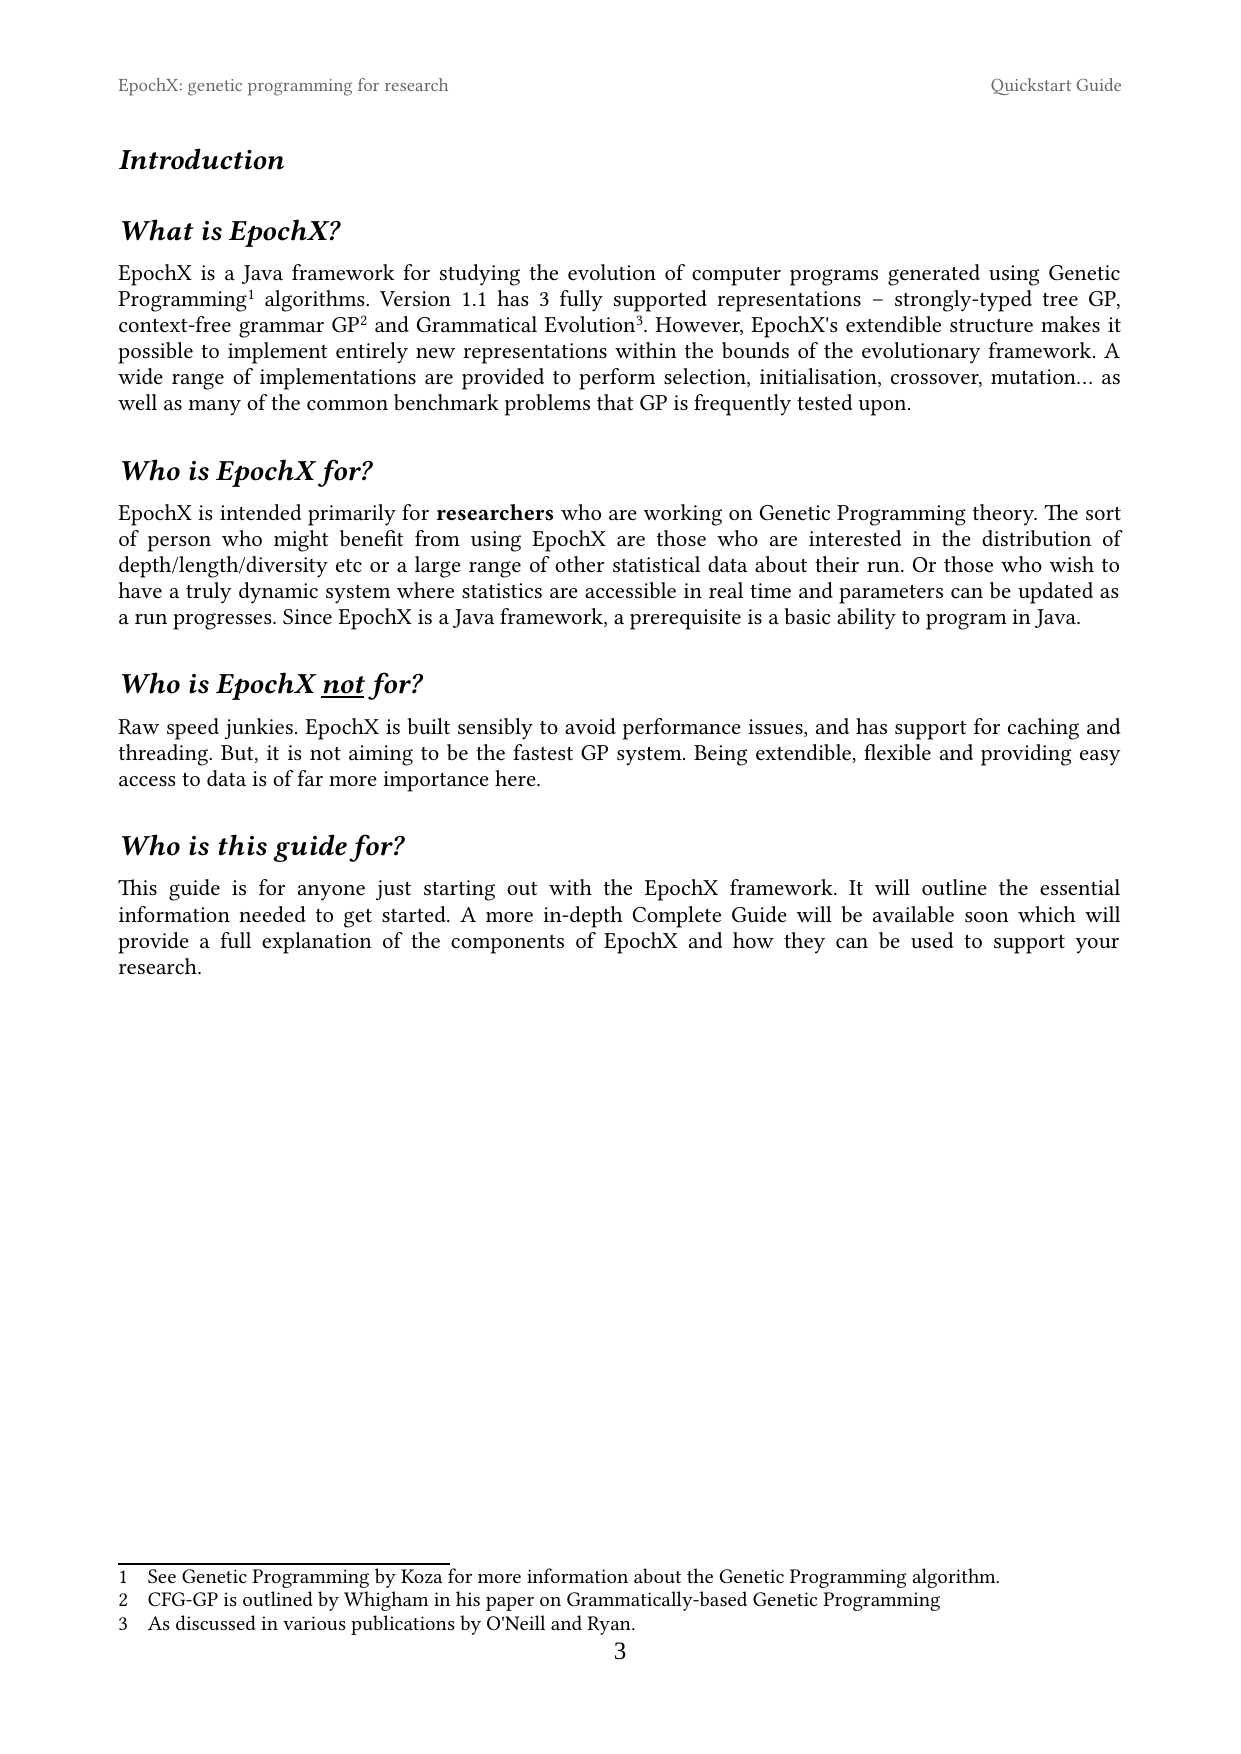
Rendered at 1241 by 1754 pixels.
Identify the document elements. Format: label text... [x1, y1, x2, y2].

subtitle Who is this guide for? [118, 829, 1122, 863]
text EpochX is intended primarily for researchers who are working on Genetic Programming theory. The sort of person who might benefit from using EpochX are those who are interested in the distribution of depth/length/diversity etc or a large range of other statistical data about their run. Or those who wish to have a truly dynamic system where statistics are accessible in real time and parameters can be updated as a run progresses. Since EpochX is a Java framework, a prerequisite is a basic ability to program in Java. [118, 500, 1122, 630]
text CFG-GP is outlined by Whigham in his paper on Grammatically-based Genetic Programming [118, 1588, 1122, 1612]
text Raw speed junkies. EpochX is built sensibly to avoid performance issues, and has support for caching and threading. But, it is not aiming to be the fastest GP system. Being extendible, flexible and providing easy access to data is of far more importance here. [118, 714, 1122, 792]
subtitle Who is EpochX for? [118, 454, 1122, 487]
subtitle What is EpochX? [118, 214, 1122, 247]
subtitle Who is EpochX not for? [118, 668, 1122, 701]
text See Genetic Programming by Koza for more information about the Genetic Programming algorithm. [118, 1564, 1122, 1588]
text This guide is for anyone just starting out with the EpochX framework. It will outline the essential information needed to get started. A more in-depth Complete Guide will be available soon which will provide a full explanation of the components of EpochX and how they can be used to support your research. [118, 875, 1122, 980]
subtitle Introduction [118, 143, 1122, 176]
text EpochX is a Java framework for studying the evolution of computer programs generated using Genetic Programming algorithms. Version 1.1 has 3 fully supported representations – strongly-typed tree GP, context-free grammar GP and Grammatical Evolution. However, EpochX's extendible structure makes it possible to implement entirely new representations within the bounds of the evolutionary framework. A wide range of implementations are provided to perform selection, initialisation, crossover, mutation... as well as many of the common benchmark problems that GP is frequently tested upon. [118, 259, 1122, 416]
text As discussed in various publications by O'Neill and Ryan. [118, 1612, 1122, 1636]
